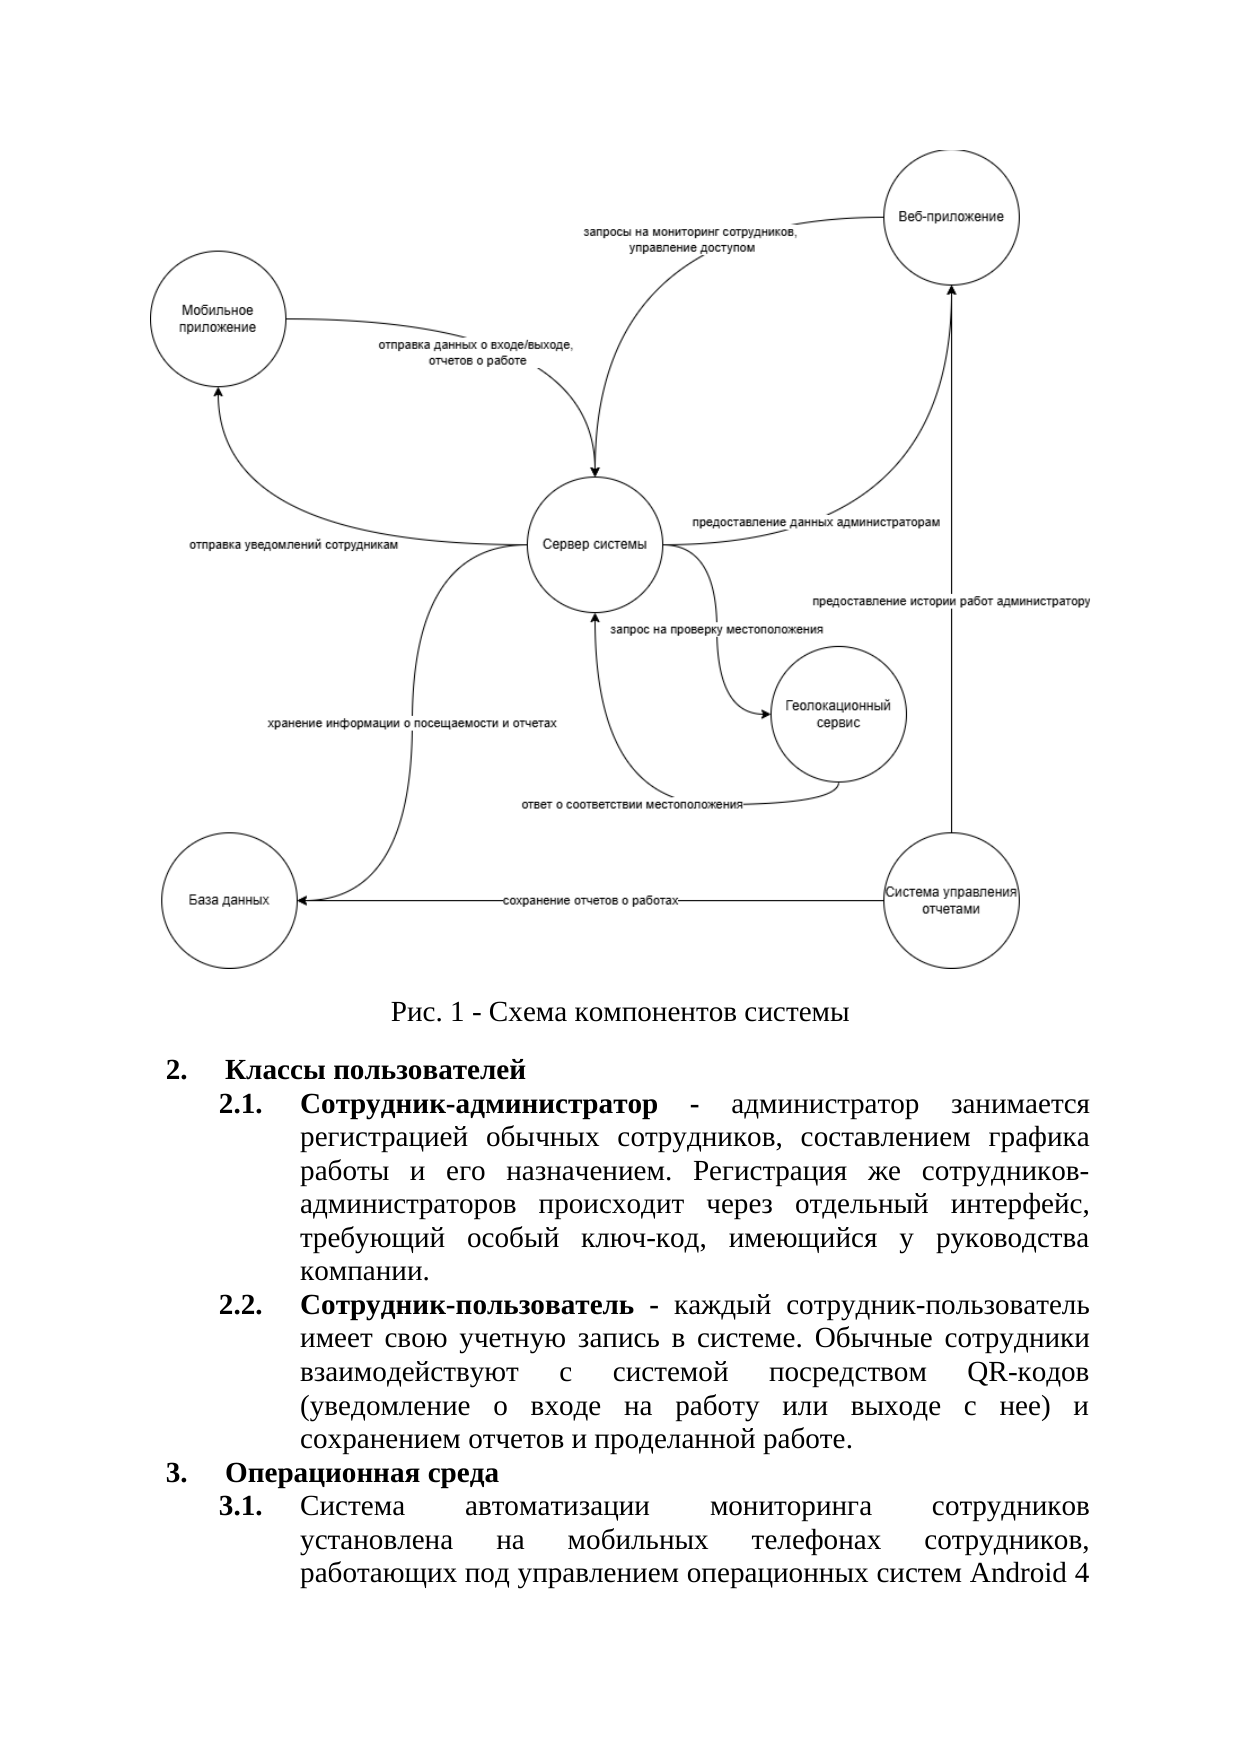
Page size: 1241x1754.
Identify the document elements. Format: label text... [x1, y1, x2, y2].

picture [150, 150, 1091, 969]
list Сотрудник-администратор - администратор занимается регистрацией обычных сотрудников, составлением графика работы и его назначением. Регистрация же сотрудников-администраторов происходит через отдельный интерфейс, требующий особый ключ-код, имеющийся у руководства компании. [262, 1086, 1090, 1287]
list Операционная среда [187, 1455, 1090, 1488]
list Сотрудник-пользователь - каждый сотрудник-пользователь имеет свою учетную запись в системе. Обычные сотрудники взаимодействуют с системой посредством QR-кодов (уведомление о входе на работу или выходе с нее) и сохранением отчетов и проделанной работе. [262, 1287, 1090, 1455]
list Система автоматизации мониторинга сотрудников установлена на мобильных телефонах сотрудников, работающих под управлением операционных систем Android 4 [262, 1488, 1090, 1589]
text Рис. 1 - Схема компонентов системы [150, 994, 1090, 1027]
list Классы пользователей [187, 1052, 1090, 1086]
